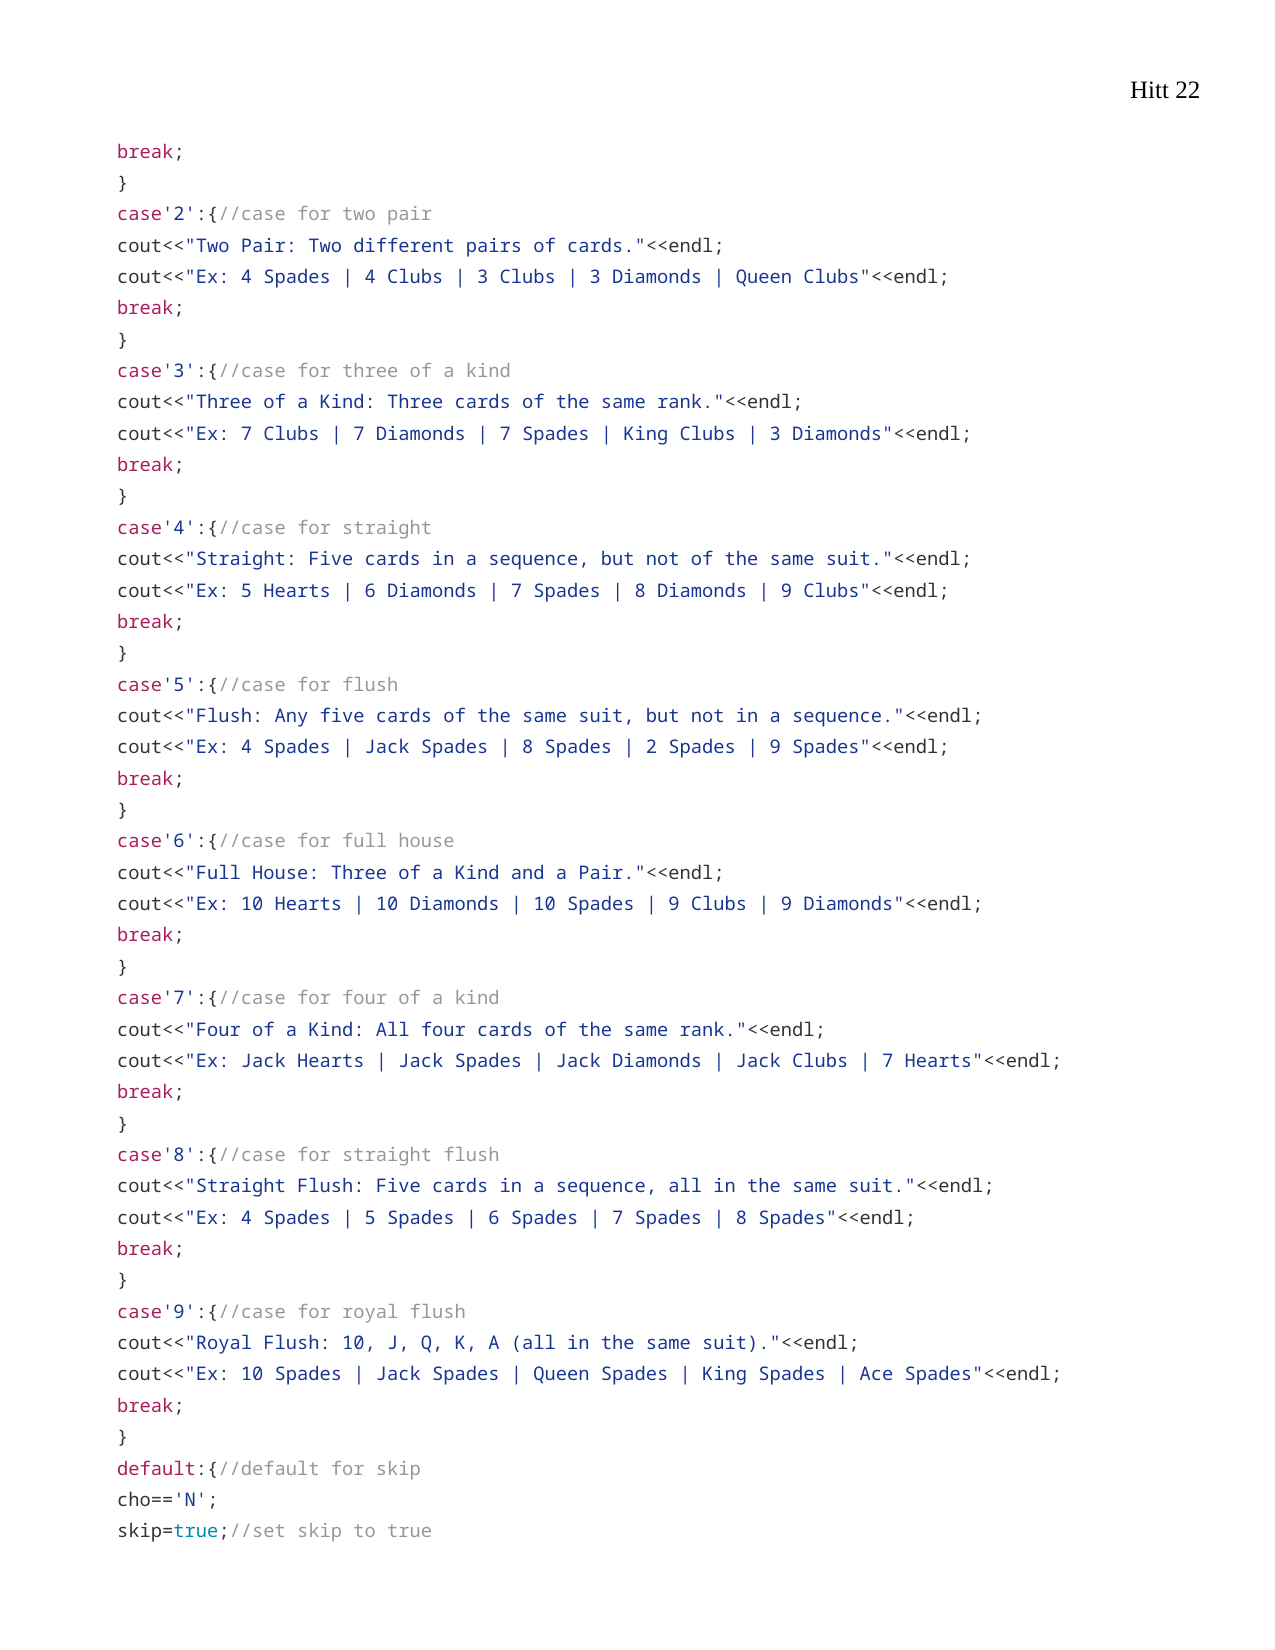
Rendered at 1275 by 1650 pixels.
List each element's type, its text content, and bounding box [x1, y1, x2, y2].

table_cell } [114, 1264, 1200, 1295]
table_cell [75, 1452, 114, 1483]
table_cell } [114, 480, 1200, 511]
table_cell skip=true;//set skip to true [114, 1515, 1200, 1546]
table_cell [75, 1013, 114, 1044]
table_cell cout<<"Full House: Three of a Kind and a Pair."<<endl; [114, 856, 1200, 887]
table_cell [75, 1326, 114, 1358]
table_cell [75, 260, 114, 292]
table_cell cho=='N'; [114, 1483, 1200, 1514]
table_cell [75, 1138, 114, 1170]
table_cell [75, 543, 114, 574]
table_cell [75, 1044, 114, 1076]
table_cell } [114, 950, 1200, 982]
table_cell cout<<"Ex: 5 Hearts | 6 Diamonds | 7 Spades | 8 Diamonds | 9 Clubs"<<endl; [114, 574, 1200, 605]
table_cell [75, 135, 114, 166]
table_cell } [114, 794, 1200, 825]
table_cell cout<<"Two Pair: Two different pairs of cards."<<endl; [114, 229, 1200, 260]
table_cell break; [114, 1076, 1200, 1107]
table_cell [75, 1358, 114, 1389]
table_cell [75, 856, 114, 887]
table_cell } [114, 637, 1200, 668]
table_cell [75, 1389, 114, 1421]
table_cell break; [114, 135, 1200, 166]
table_cell break; [114, 762, 1200, 793]
table_cell [75, 982, 114, 1013]
table_cell cout<<"Ex: 10 Spades | Jack Spades | Queen Spades | King Spades | Ace Spades"<<endl; [114, 1358, 1200, 1389]
table_cell case'4':{//case for straight [114, 511, 1200, 543]
table_cell [75, 637, 114, 668]
table_cell cout<<"Ex: Jack Hearts | Jack Spades | Jack Diamonds | Jack Clubs | 7 Hearts"<<endl; [114, 1044, 1200, 1076]
table_cell break; [114, 605, 1200, 637]
table_cell [75, 449, 114, 480]
table_cell [75, 1421, 114, 1452]
table_cell [75, 323, 114, 354]
table_cell cout<<"Ex: 4 Spades | Jack Spades | 8 Spades | 2 Spades | 9 Spades"<<endl; [114, 731, 1200, 762]
table_cell break; [114, 449, 1200, 480]
table_cell cout<<"Straight: Five cards in a sequence, but not of the same suit."<<endl; [114, 543, 1200, 574]
table_cell cout<<"Ex: 7 Clubs | 7 Diamonds | 7 Spades | King Clubs | 3 Diamonds"<<endl; [114, 417, 1200, 448]
table_cell [75, 1483, 114, 1514]
table_cell [75, 605, 114, 637]
table_cell case'8':{//case for straight flush [114, 1138, 1200, 1170]
table_cell [75, 1264, 114, 1295]
table_cell [75, 731, 114, 762]
table_cell [75, 794, 114, 825]
table_cell case'5':{//case for flush [114, 668, 1200, 699]
table_cell break; [114, 919, 1200, 950]
table_cell case'7':{//case for four of a kind [114, 982, 1200, 1013]
table_cell [75, 1107, 114, 1138]
table_cell } [114, 1107, 1200, 1138]
table_cell [75, 1295, 114, 1326]
table_cell break; [114, 292, 1200, 323]
table_cell break; [114, 1389, 1200, 1421]
table_cell [75, 919, 114, 950]
table_cell [75, 417, 114, 448]
table_cell [75, 1170, 114, 1201]
table_cell [75, 198, 114, 229]
table_cell [75, 229, 114, 260]
table_cell case'6':{//case for full house [114, 825, 1200, 856]
table_cell cout<<"Straight Flush: Five cards in a sequence, all in the same suit."<<endl; [114, 1170, 1200, 1201]
table_cell cout<<"Three of a Kind: Three cards of the same rank."<<endl; [114, 386, 1200, 417]
table_cell [75, 668, 114, 699]
table_cell [75, 1201, 114, 1232]
table_cell [75, 166, 114, 198]
table_cell break; [114, 1233, 1200, 1264]
table_cell case'3':{//case for three of a kind [114, 355, 1200, 386]
table_cell [75, 699, 114, 731]
table_cell cout<<"Royal Flush: 10, J, Q, K, A (all in the same suit)."<<endl; [114, 1326, 1200, 1358]
table_cell [75, 480, 114, 511]
table_cell case'9':{//case for royal flush [114, 1295, 1200, 1326]
table_cell [75, 1233, 114, 1264]
table_cell case'2':{//case for two pair [114, 198, 1200, 229]
table_cell } [114, 166, 1200, 198]
table_cell cout<<"Ex: 4 Spades | 4 Clubs | 3 Clubs | 3 Diamonds | Queen Clubs"<<endl; [114, 260, 1200, 292]
table_cell [75, 574, 114, 605]
table_cell } [114, 323, 1200, 354]
table_cell } [114, 1421, 1200, 1452]
table_cell default:{//default for skip [114, 1452, 1200, 1483]
table_cell [75, 762, 114, 793]
table_cell cout<<"Flush: Any five cards of the same suit, but not in a sequence."<<endl; [114, 699, 1200, 731]
table_cell cout<<"Ex: 4 Spades | 5 Spades | 6 Spades | 7 Spades | 8 Spades"<<endl; [114, 1201, 1200, 1232]
table_cell cout<<"Ex: 10 Hearts | 10 Diamonds | 10 Spades | 9 Clubs | 9 Diamonds"<<endl; [114, 888, 1200, 919]
table_cell [75, 888, 114, 919]
table_cell [75, 1076, 114, 1107]
table_cell cout<<"Four of a Kind: All four cards of the same rank."<<endl; [114, 1013, 1200, 1044]
table_cell [75, 386, 114, 417]
table_cell [75, 355, 114, 386]
table_cell [75, 511, 114, 543]
table_cell [75, 1515, 114, 1546]
table_cell [75, 825, 114, 856]
table_cell [75, 292, 114, 323]
table_cell [75, 950, 114, 982]
